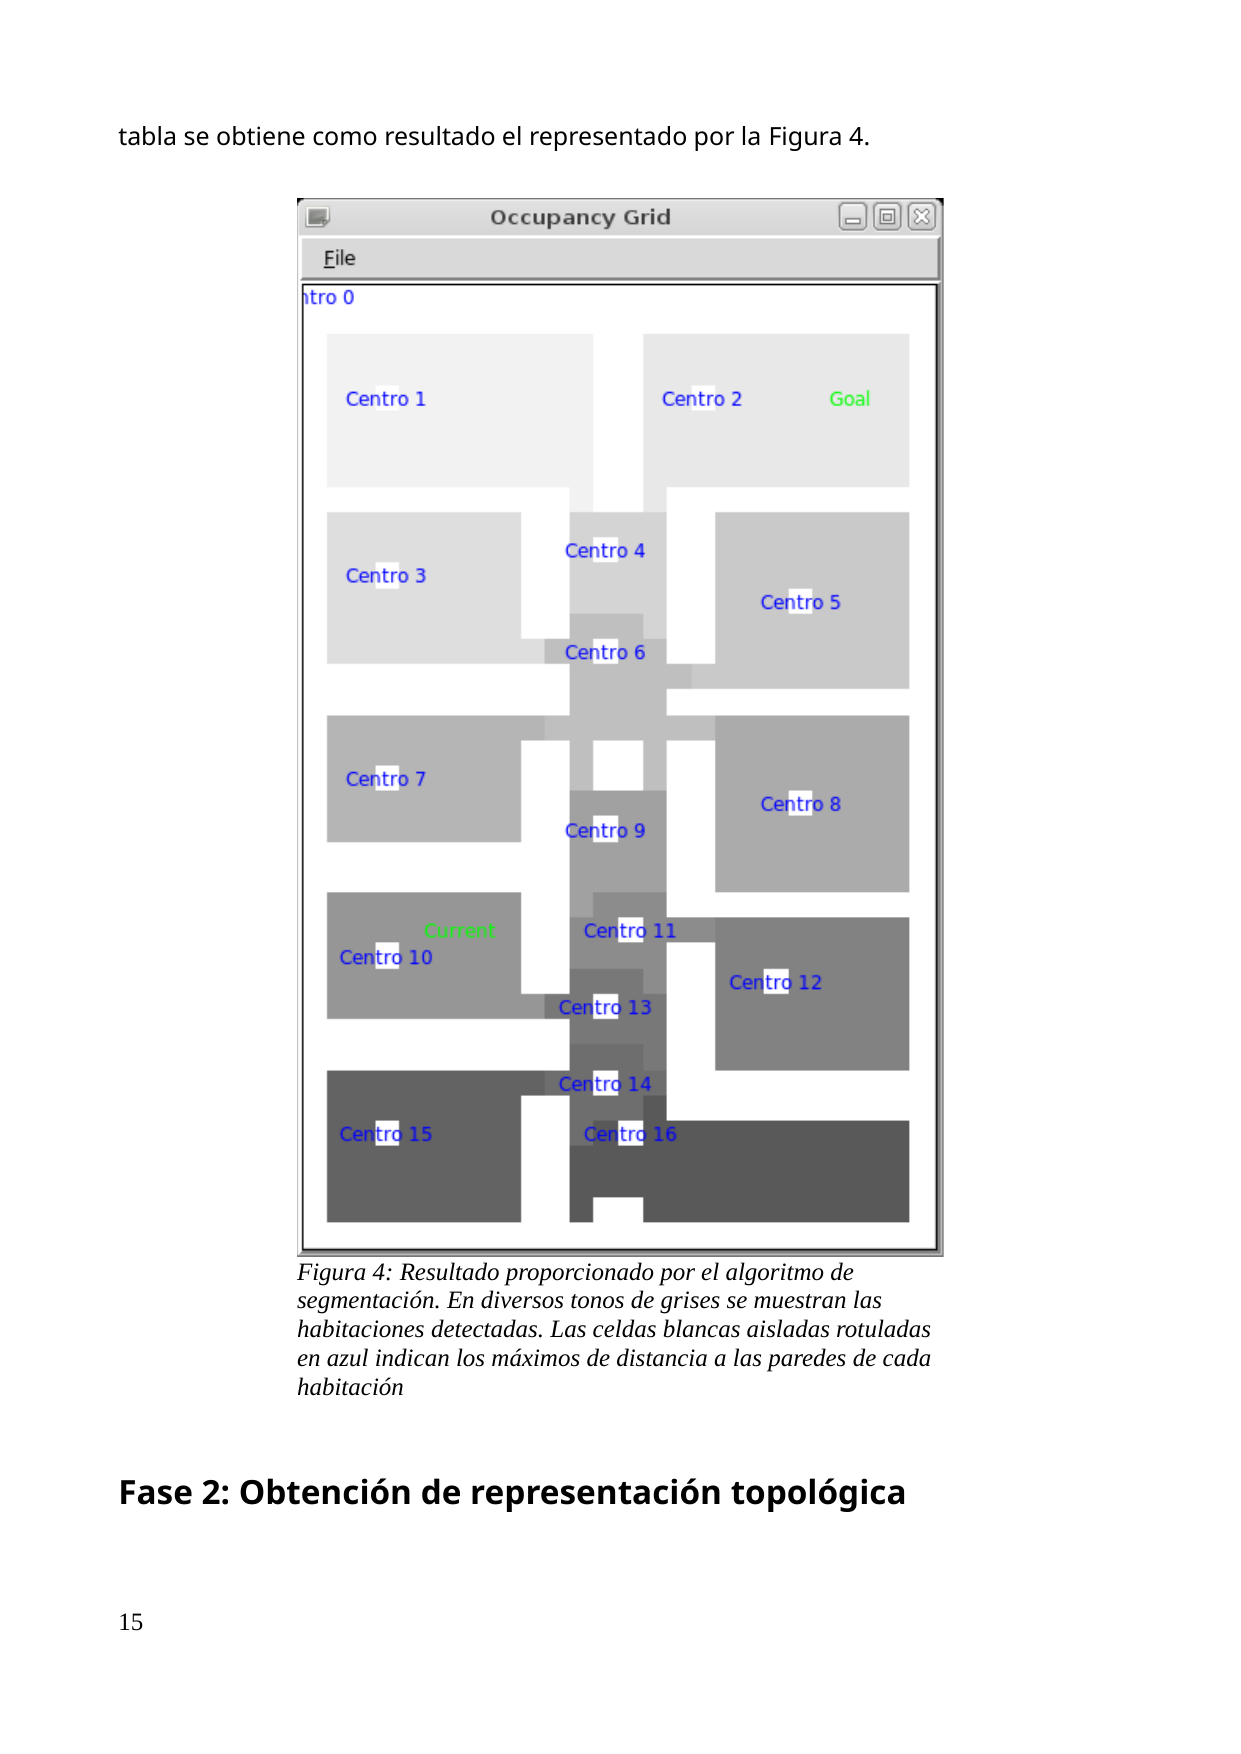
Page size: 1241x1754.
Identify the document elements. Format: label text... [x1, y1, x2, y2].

picture [297, 198, 944, 1257]
text tabla se obtiene como resultado el representado por la Figura 4. [118, 118, 1122, 152]
text Figura 4: Resultado proporcionado por el algoritmo de segmentación. En diversos tonos de grises se muestran las habitaciones detectadas. Las celdas blancas aisladas rotuladas en azul indican los máximos de distancia a las paredes de cada habitación [297, 1257, 943, 1400]
subtitle Fase 2: Obtención de representación topológica [118, 1468, 1122, 1514]
